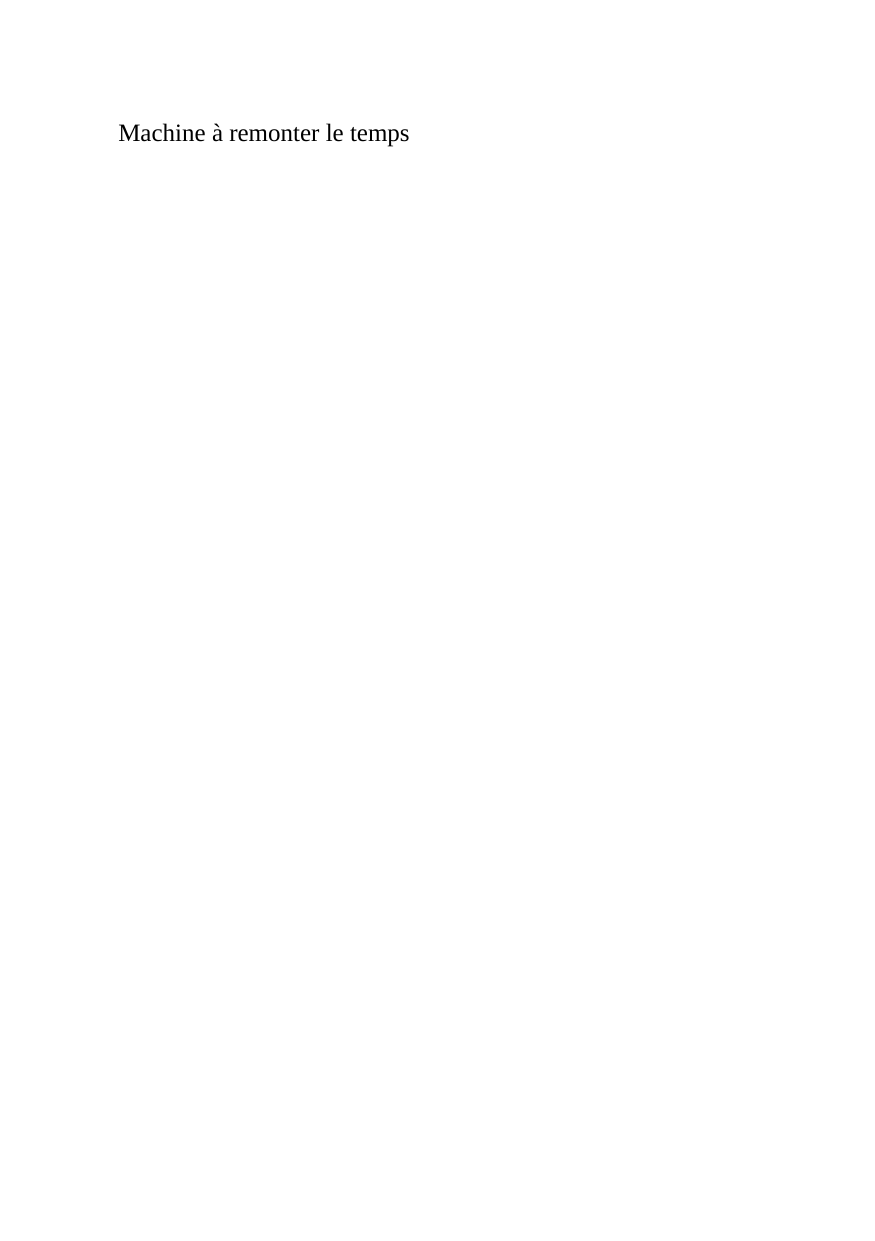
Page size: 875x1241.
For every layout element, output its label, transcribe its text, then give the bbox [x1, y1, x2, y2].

text Machine à remonter le temps [118, 118, 756, 147]
